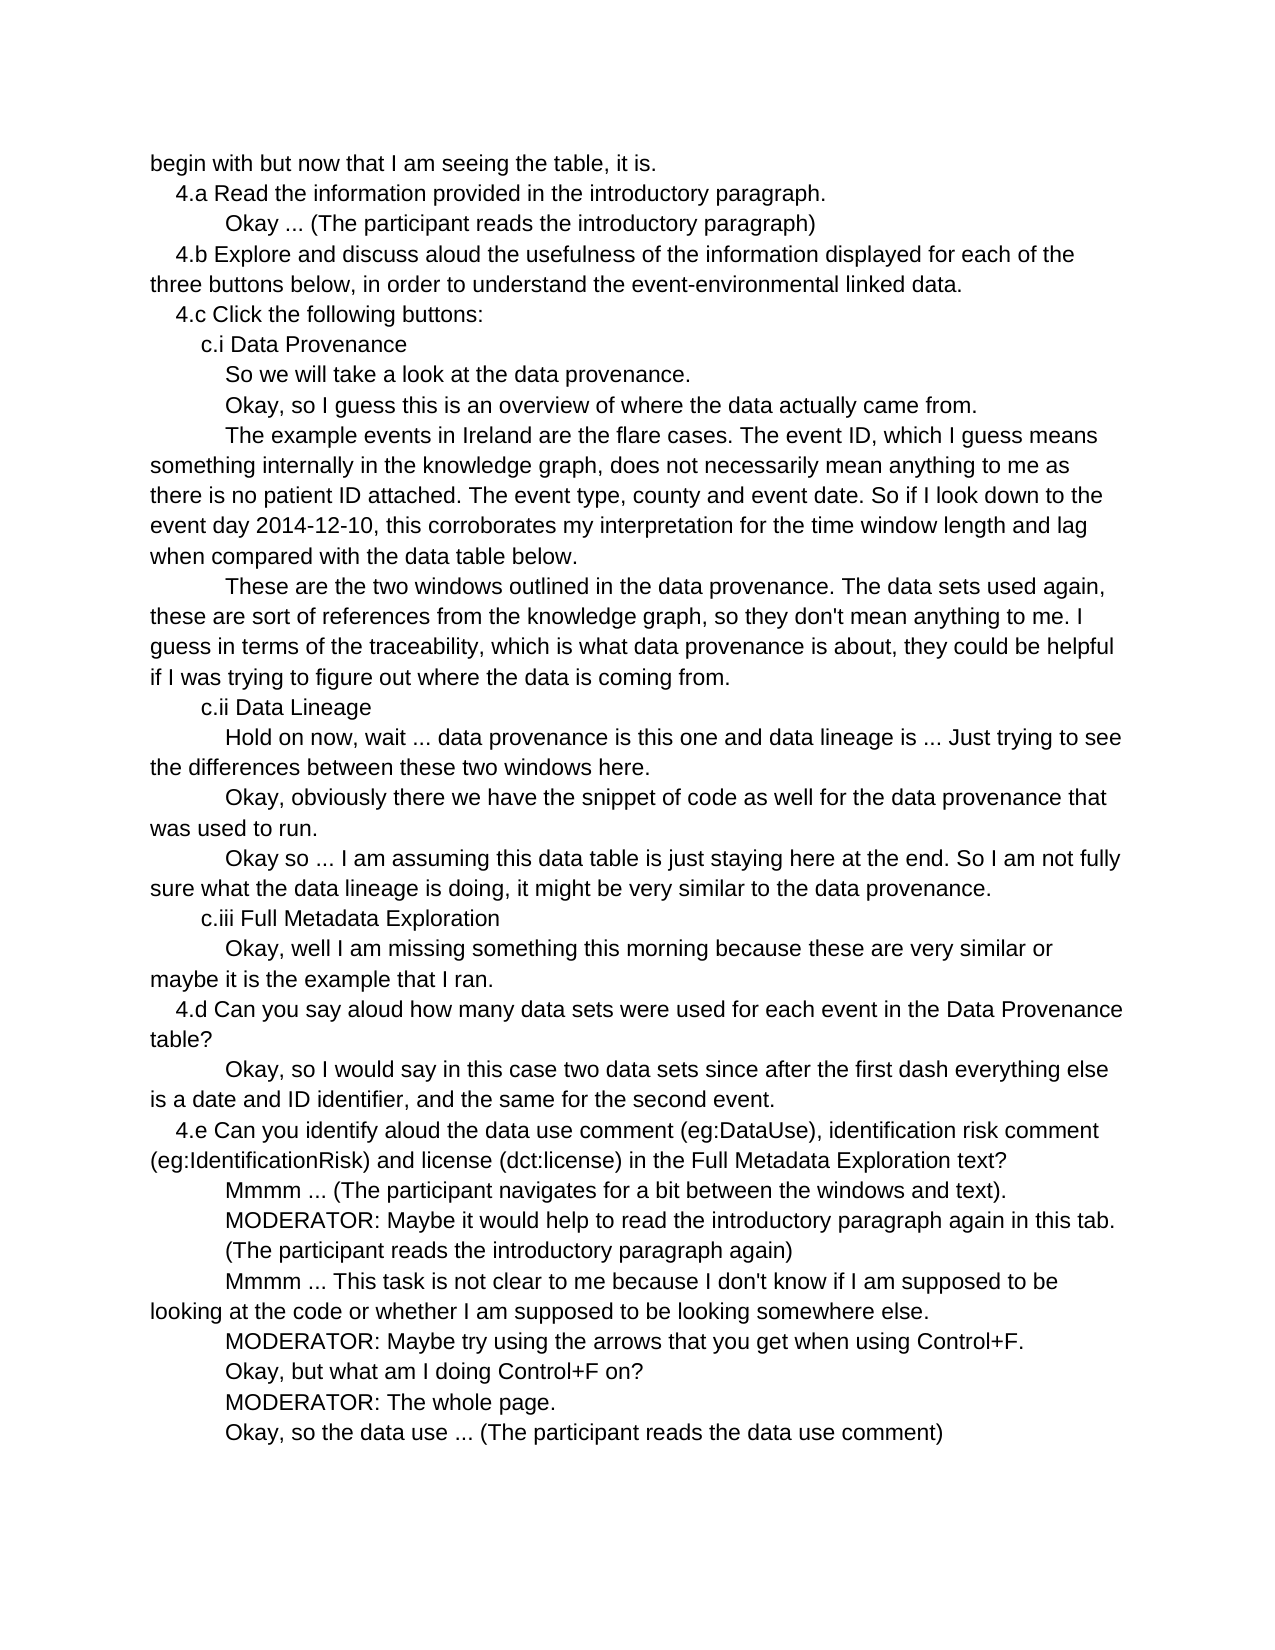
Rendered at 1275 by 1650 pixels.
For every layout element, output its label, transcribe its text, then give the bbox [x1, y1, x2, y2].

text 4.b Explore and discuss aloud the usefulness of the information displayed for each of the three buttons below, in order to understand the event-environmental linked data. [150, 241, 1125, 297]
text Okay so ... I am assuming this data table is just staying here at the end. So I am not fully sure what the data lineage is doing, it might be very similar to the data provenance. [150, 845, 1125, 901]
text MODERATOR: The whole page. [150, 1388, 1125, 1415]
text begin with but now that I am seeing the table, it is. [150, 150, 1125, 176]
text Okay ... (The participant reads the introductory paragraph) [150, 210, 1125, 237]
text Okay, well I am missing something this morning because these are very similar or maybe it is the example that I ran. [150, 935, 1125, 992]
text Okay, obviously there we have the snippet of code as well for the data provenance that was used to run. [150, 784, 1125, 841]
text 4.d Can you say aloud how many data sets were used for each event in the Data Provenance table? [150, 996, 1125, 1052]
text c.ii Data Lineage [150, 694, 1125, 720]
text MODERATOR: Maybe try using the arrows that you get when using Control+F. [150, 1328, 1125, 1354]
text Mmmm ... This task is not clear to me because I don't know if I am supposed to be looking at the code or whether I am supposed to be looking somewhere else. [150, 1268, 1125, 1324]
text The example events in Ireland are the flare cases. The event ID, which I guess means something internally in the knowledge graph, does not necessarily mean anything to me as there is no patient ID attached. The event type, county and event date. So if I look down to the event day 2014-12-10, this corroborates my interpretation for the time window length and lag when compared with the data table below. [150, 422, 1125, 569]
text c.iii Full Metadata Exploration [150, 905, 1125, 932]
text Hold on now, wait ... data provenance is this one and data lineage is ... Just trying to see the differences between these two windows here. [150, 724, 1125, 781]
text Mmmm ... (The participant navigates for a bit between the windows and text). [150, 1177, 1125, 1203]
text These are the two windows outlined in the data provenance. The data sets used again, these are sort of references from the knowledge graph, so they don't mean anything to me. I guess in terms of the traceability, which is what data provenance is about, they could be helpful if I was trying to figure out where the data is coming from. [150, 573, 1125, 690]
text 4.e Can you identify aloud the data use comment (eg:DataUse), identification risk comment (eg:IdentificationRisk) and license (dct:license) in the Full Metadata Exploration text? [150, 1117, 1125, 1173]
text (The participant reads the introductory paragraph again) [150, 1237, 1125, 1264]
text So we will take a look at the data provenance. [150, 361, 1125, 388]
text Okay, so the data use ... (The participant reads the data use comment) [150, 1419, 1125, 1445]
text MODERATOR: Maybe it would help to read the introductory paragraph again in this tab. [150, 1207, 1125, 1234]
text 4.c Click the following buttons: [150, 301, 1125, 327]
text Okay, so I would say in this case two data sets since after the first dash everything else is a date and ID identifier, and the same for the second event. [150, 1056, 1125, 1113]
text 4.a Read the information provided in the introductory paragraph. [150, 180, 1125, 207]
text Okay, but what am I doing Control+F on? [150, 1358, 1125, 1385]
text c.i Data Provenance [150, 331, 1125, 358]
text Okay, so I guess this is an overview of where the data actually came from. [150, 392, 1125, 418]
